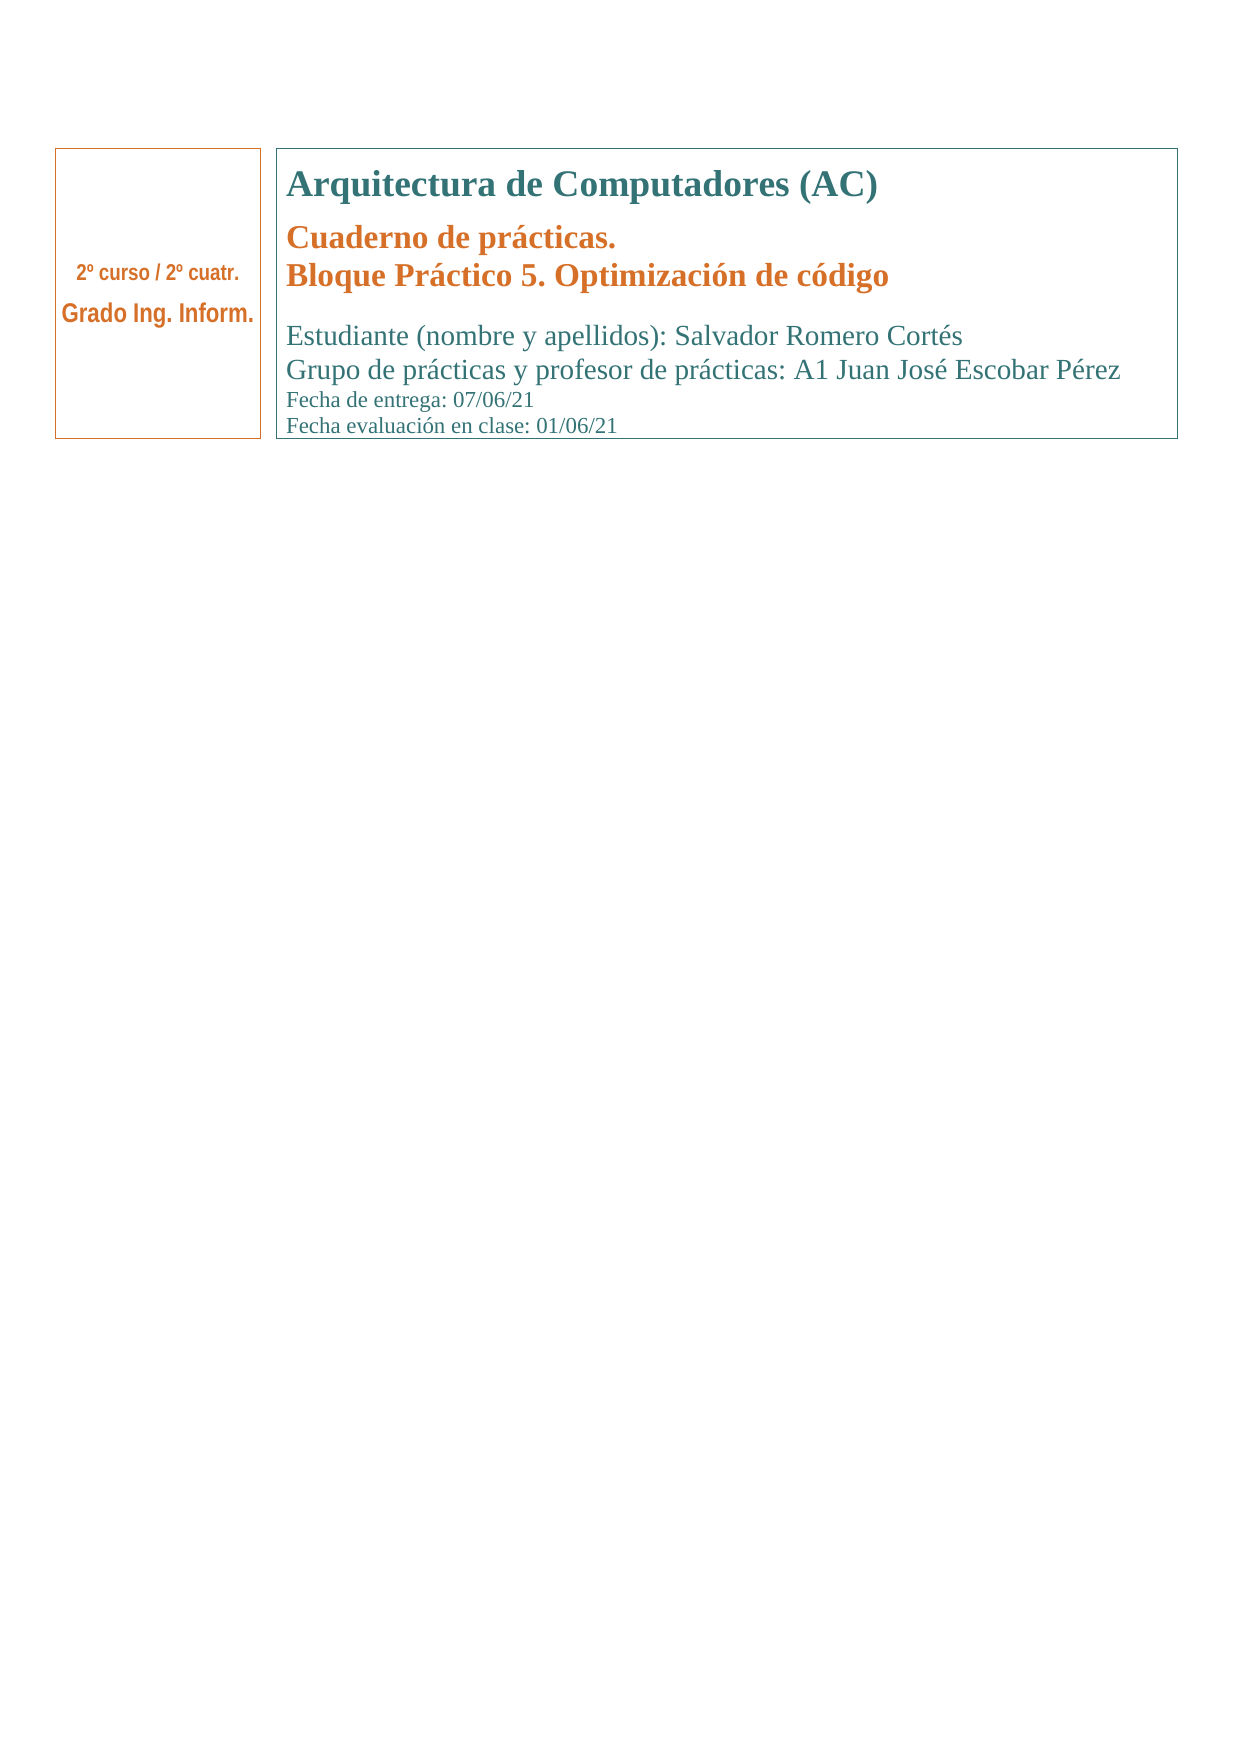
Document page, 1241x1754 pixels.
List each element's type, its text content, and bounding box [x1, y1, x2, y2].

table_header Arquitectura de Computadores (AC) Cuaderno de prácticas. Bloque Práctico 5. Optimización de código Estudiante (nombre y apellidos): Salvador Romero Cortés Grupo de prácticas y profesor de prácticas: A1 Juan José Escobar Pérez Fecha de entrega: 07/06/21 Fecha evaluación en clase: 01/06/21 [277, 149, 1177, 438]
table_header [261, 148, 276, 438]
table_header 2º curso / 2º cuatr. Grado Ing. Inform. [56, 149, 260, 438]
